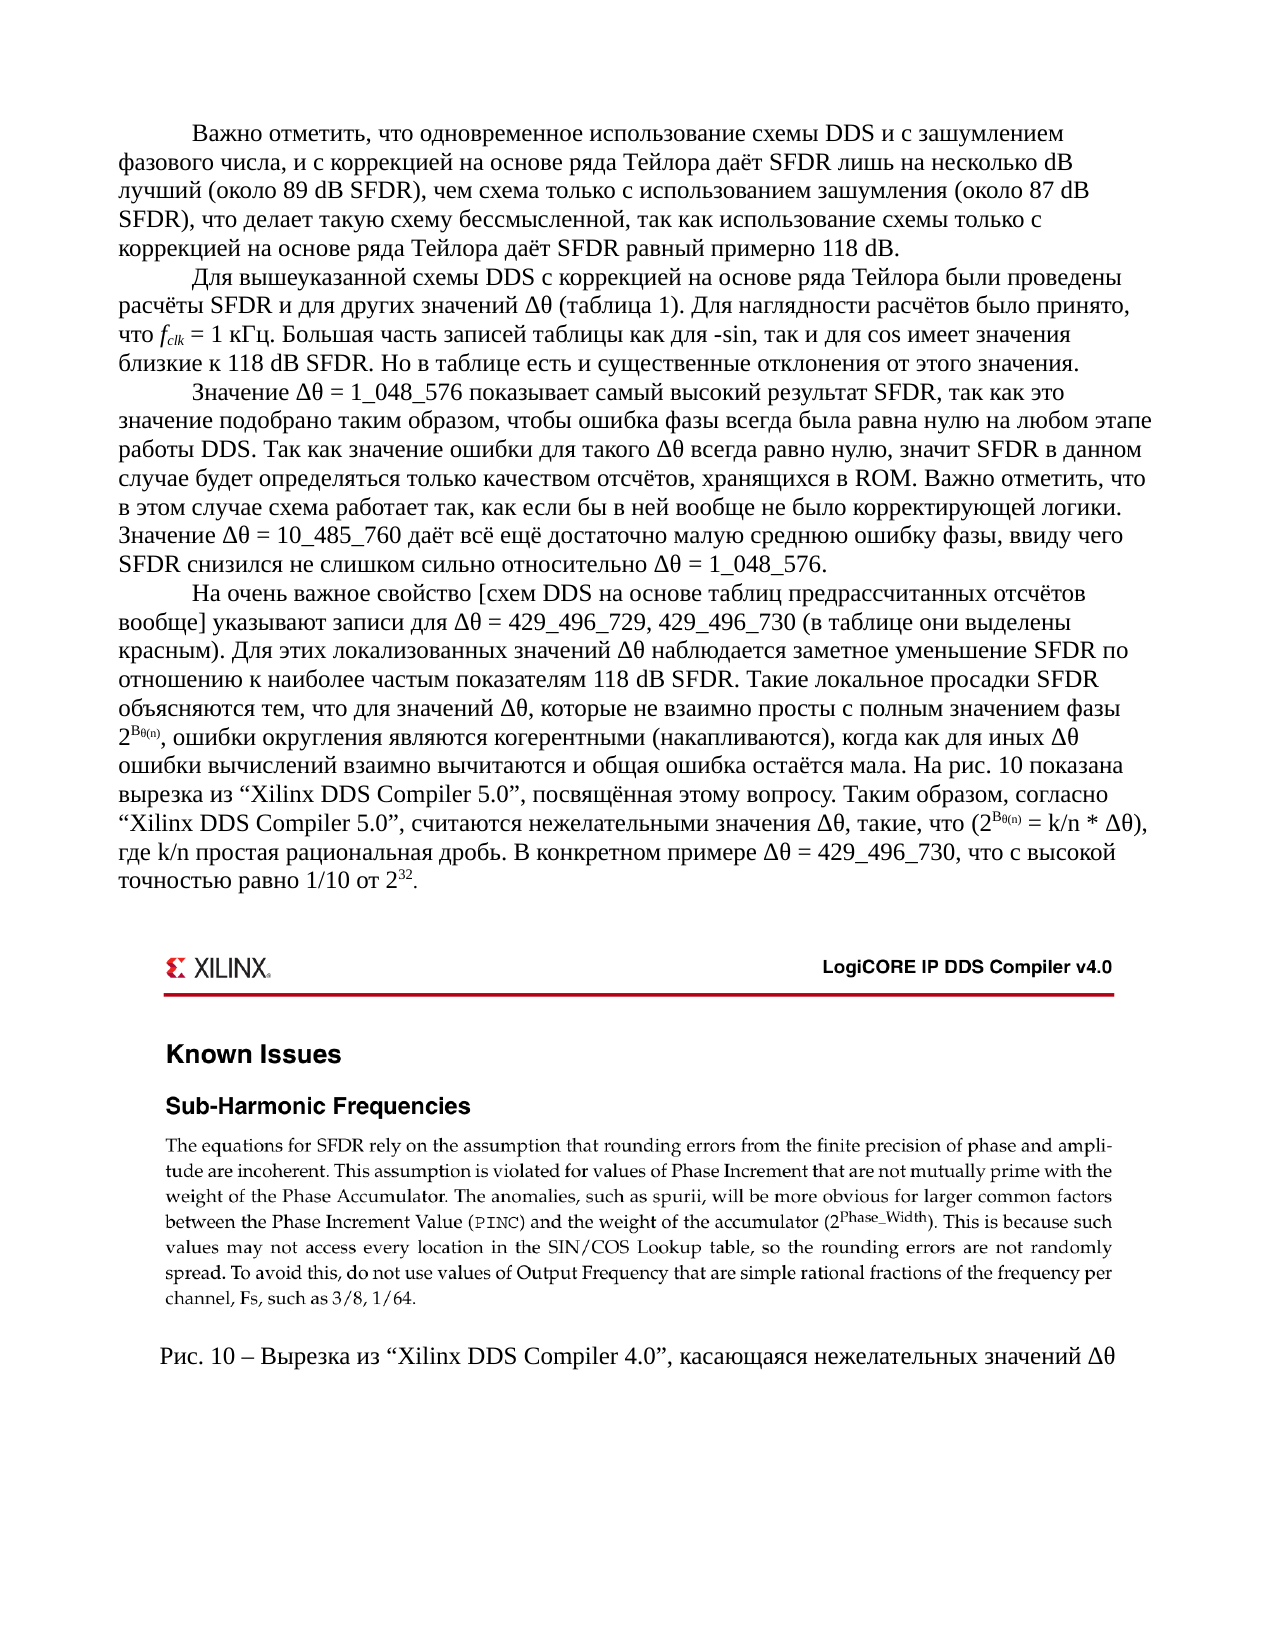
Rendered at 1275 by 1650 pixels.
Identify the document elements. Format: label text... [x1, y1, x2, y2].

text На очень важное свойство [схем DDS на основе таблиц предрассчитанных отсчётов вообще] указывают записи для Δθ = 429_496_729, 429_496_730 (в таблице они выделены красным). Для этих локализованных значений Δθ наблюдается заметное уменьшение SFDR по отношению к наиболее частым показателям 118 dB SFDR. Такие локальное просадки SFDR объясняются тем, что для значений Δθ, которые не взаимно просты с полным значением фазы 2Bθ(n), ошибки округления являются когерентными (накапливаются), когда как для иных Δθ ошибки вычислений взаимно вычитаются и общая ошибка остаётся мала. На рис. 10 показана вырезка из “Xilinx DDS Compiler 5.0”, посвящённая этому вопросу. Таким образом, согласно “Xilinx DDS Compiler 5.0”, считаются нежелательными значения Δθ, такие, что (2Bθ(n) = k/n * Δθ), где k/n простая рациональная дробь. В конкретном примере Δθ = 429_496_730, что с высокой точностью равно 1/10 от 232. [118, 578, 1157, 894]
text Важно отметить, что одновременное использование схемы DDS и с зашумлением фазового числа, и с коррекцией на основе ряда Тейлора даёт SFDR лишь на несколько dB лучший (около 89 dB SFDR), чем схема только с использованием зашумления (около 87 dB SFDR), что делает такую схему бессмысленной, так как использование схемы только с коррекцией на основе ряда Тейлора даёт SFDR равный примерно 118 dB. [118, 118, 1157, 262]
text Для вышеуказанной схемы DDS с коррекцией на основе ряда Тейлора были проведены расчёты SFDR и для других значений Δθ (таблица 1). Для наглядности расчётов было принято, что fclk = 1 кГц. Большая часть записей таблицы как для -sin, так и для cos имеет значения близкие к 118 dB SFDR. Но в таблице есть и существенные отклонения от этого значения. [118, 262, 1157, 377]
text Значение Δθ = 1_048_576 показывает самый высокий результат SFDR, так как это значение подобрано таким образом, чтобы ошибка фазы всегда была равна нулю на любом этапе работы DDS. Так как значение ошибки для такого Δθ всегда равно нулю, значит SFDR в данном случае будет определяться только качеством отсчётов, хранящихся в ROM. Важно отметить, что в этом случае схема работает так, как если бы в ней вообще не было корректирующей логики. Значение Δθ = 10_485_760 даёт всё ещё достаточно малую среднюю ошибку фазы, ввиду чего SFDR снизился не слишком сильно относительно Δθ = 1_048_576. [118, 377, 1157, 578]
text Рис. 10 – Вырезка из “Xilinx DDS Compiler 4.0”, касающаяся нежелательных значений Δθ [118, 1341, 1157, 1370]
picture [156, 951, 1119, 1313]
